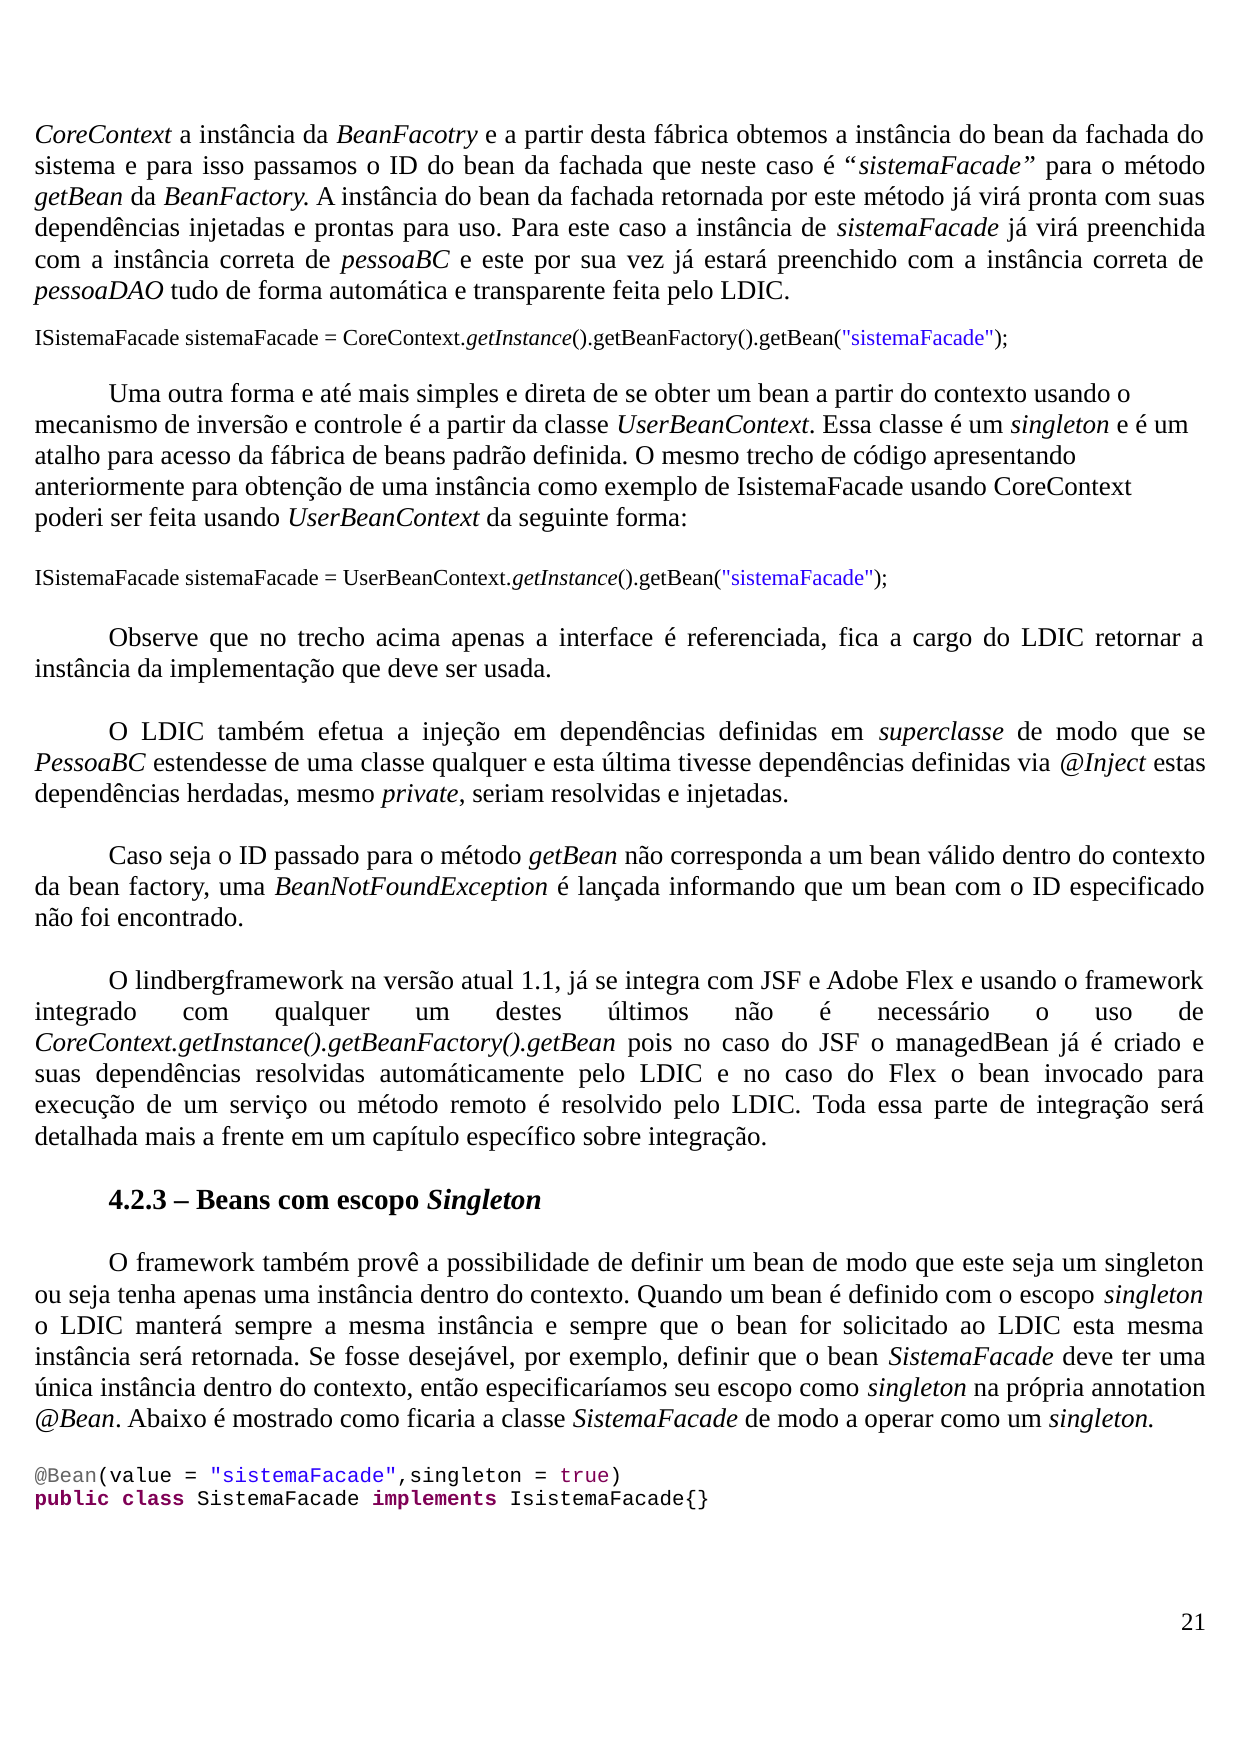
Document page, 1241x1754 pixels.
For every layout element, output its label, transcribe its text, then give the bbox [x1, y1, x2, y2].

text @Bean(value = "sistemaFacade",singleton = true) [34, 1464, 1206, 1488]
text ISistemaFacade sistemaFacade = UserBeanContext.getInstance().getBean("sistemaFacade"); [34, 564, 1206, 590]
text Observe que no trecho acima apenas a interface é referenciada, fica a cargo do LDIC retornar a instância da implementação que deve ser usada. [34, 621, 1206, 683]
text 4.2.3 – Beans com escopo Singleton [34, 1182, 1206, 1215]
text O lindbergframework na versão atual 1.1, já se integra com JSF e Adobe Flex e usando o framework integrado com qualquer um destes últimos não é necessário o uso de CoreContext.getInstance().getBeanFactory().getBean pois no caso do JSF o managedBean já é criado e suas dependências resolvidas automáticamente pelo LDIC e no caso do Flex o bean invocado para execução de um serviço ou método remoto é resolvido pelo LDIC. Toda essa parte de integração será detalhada mais a frente em um capítulo específico sobre integração. [34, 964, 1206, 1151]
text public class SistemaFacade implements IsistemaFacade{} [34, 1488, 1206, 1512]
text O LDIC também efetua a injeção em dependências definidas em superclasse de modo que se PessoaBC estendesse de uma classe qualquer e esta última tivesse dependências definidas via @Inject estas dependências herdadas, mesmo private, seriam resolvidas e injetadas. [34, 715, 1206, 808]
text Caso seja o ID passado para o método getBean não corresponda a um bean válido dentro do contexto da bean factory, uma BeanNotFoundException é lançada informando que um bean com o ID especificado não foi encontrado. [34, 839, 1206, 933]
text O framework também provê a possibilidade de definir um bean de modo que este seja um singleton ou seja tenha apenas uma instância dentro do contexto. Quando um bean é definido com o escopo singleton o LDIC manterá sempre a mesma instância e sempre que o bean for solicitado ao LDIC esta mesma instância será retornada. Se fosse desejável, por exemplo, definir que o bean SistemaFacade deve ter uma única instância dentro do contexto, então especificaríamos seu escopo como singleton na própria annotation @Bean. Abaixo é mostrado como ficaria a classe SistemaFacade de modo a operar como um singleton. [34, 1247, 1206, 1433]
text Uma outra forma e até mais simples e direta de se obter um bean a partir do contexto usando o mecanismo de inversão e controle é a partir da classe UserBeanContext. Essa classe é um singleton e é um atalho para acesso da fábrica de beans padrão definida. O mesmo trecho de código apresentando anteriormente para obtenção de uma instância como exemplo de IsistemaFacade usando CoreContext poderi ser feita usando UserBeanContext da seguinte forma: [34, 377, 1206, 533]
text ISistemaFacade sistemaFacade = CoreContext.getInstance().getBeanFactory().getBean("sistemaFacade"); [34, 324, 1206, 351]
text CoreContext a instância da BeanFacotry e a partir desta fábrica obtemos a instância do bean da fachada do sistema e para isso passamos o ID do bean da fachada que neste caso é “sistemaFacade” para o método getBean da BeanFactory. A instância do bean da fachada retornada por este método já virá pronta com suas dependências injetadas e prontas para uso. Para este caso a instância de sistemaFacade já virá preenchida com a instância correta de pessoaBC e este por sua vez já estará preenchido com a instância correta de pessoaDAO tudo de forma automática e transparente feita pelo LDIC. [34, 118, 1206, 305]
